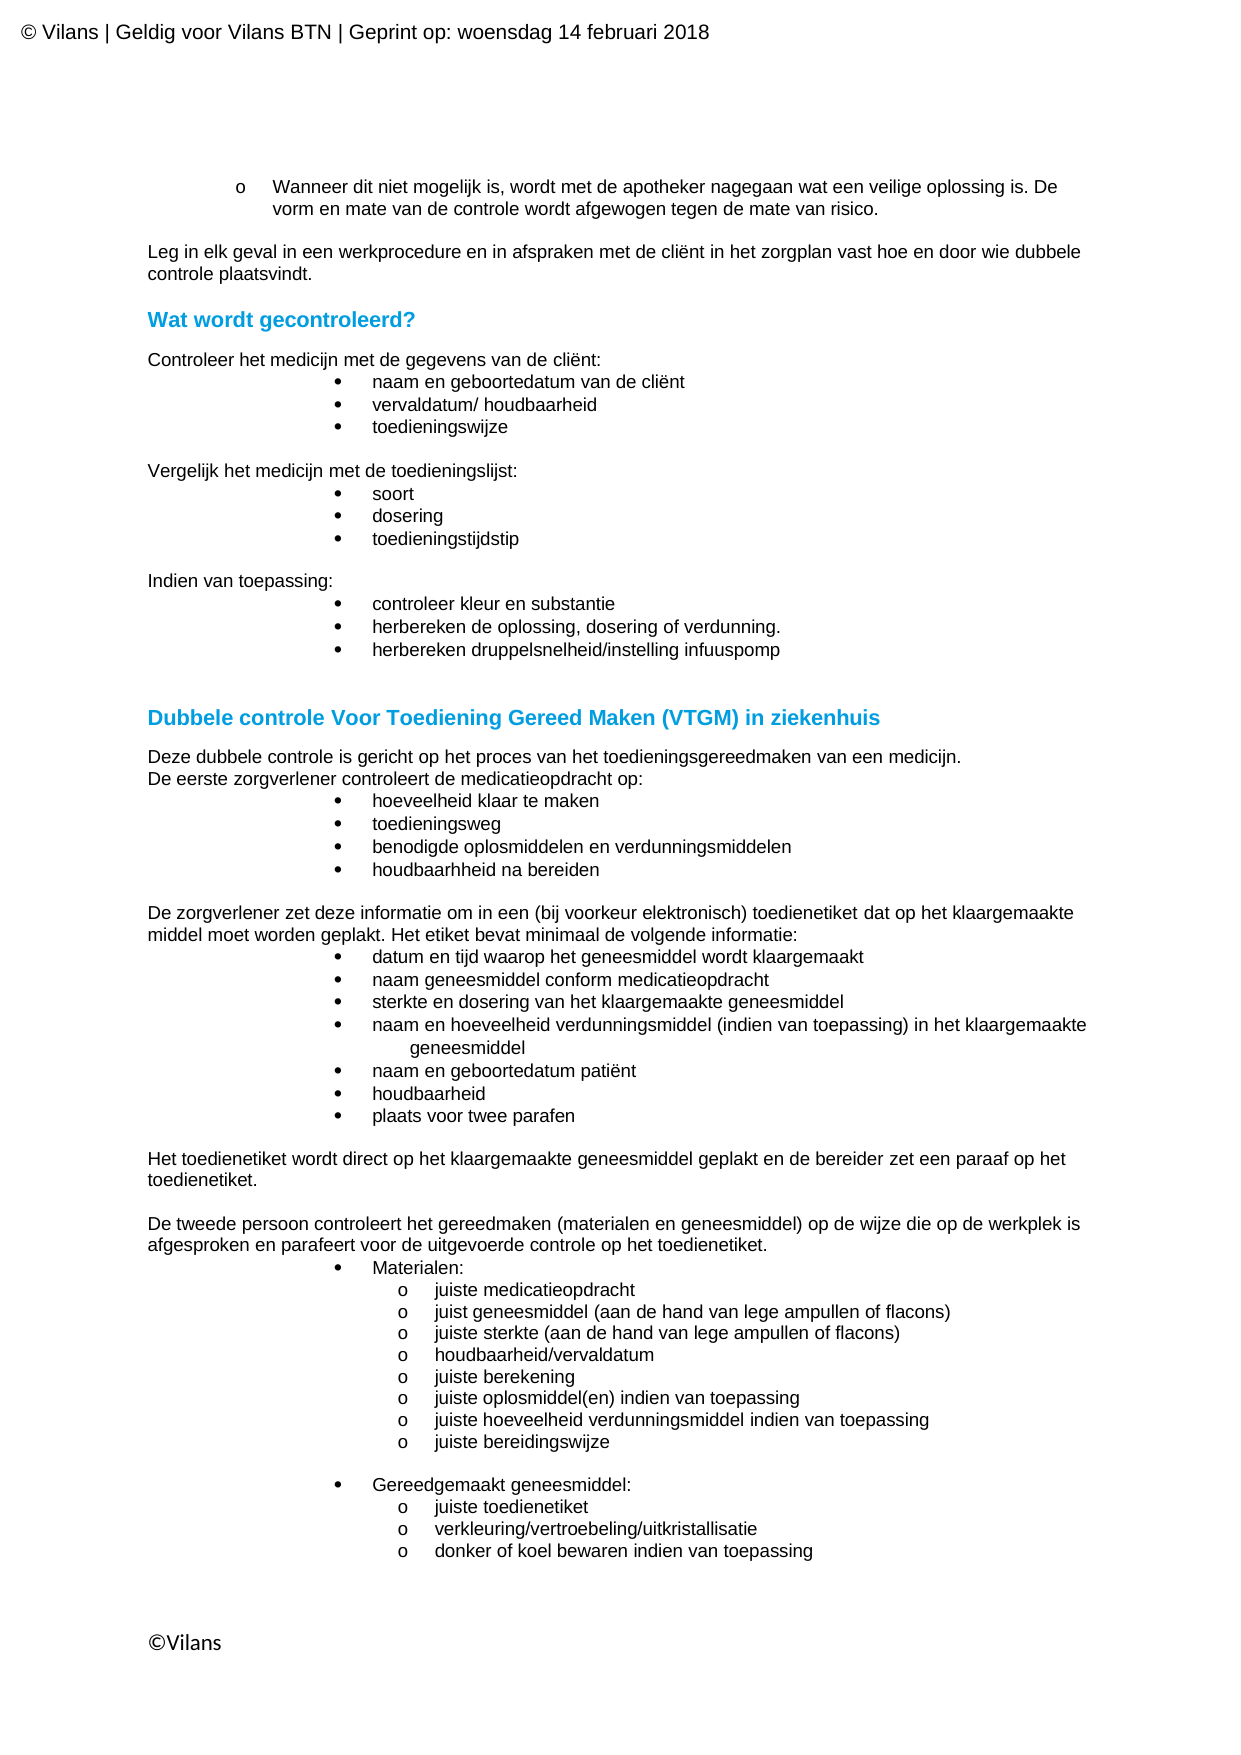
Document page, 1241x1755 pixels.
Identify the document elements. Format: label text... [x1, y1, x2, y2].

list naam en geboortedatum patiënt [334, 1059, 1099, 1082]
text De zorgverlener zet deze informatie om in een (bij voorkeur elektronisch) toedienetiket dat op het klaargemaakte middel moet worden geplakt. Het etiket bevat minimaal de volgende informatie: [147, 902, 1099, 945]
text Indien van toepassing: [147, 570, 1099, 592]
list juiste toedienetiket [397, 1496, 1099, 1518]
list juist geneesmiddel (aan de hand van lege ampullen of flacons) [397, 1301, 1099, 1322]
list datum en tijd waarop het geneesmiddel wordt klaargemaakt [334, 945, 1099, 968]
list juiste hoeveelheid verdunningsmiddel indien van toepassing [397, 1409, 1099, 1430]
list juiste sterkte (aan de hand van lege ampullen of flacons) [397, 1322, 1099, 1344]
list toedieningswijze [334, 416, 1099, 438]
list soort [334, 482, 1099, 504]
list donker of koel bewaren indien van toepassing [397, 1539, 1099, 1562]
list vervaldatum/ houdbaarheid [334, 393, 1099, 416]
text Leg in elk geval in een werkprocedure en in afspraken met de cliënt in het zorgplan vast hoe en door wie dubbele controle plaatsvindt. [147, 241, 1099, 284]
list houdbaarhheid na bereiden [334, 858, 1099, 881]
list plaats voor twee parafen [334, 1104, 1099, 1126]
list houdbaarheid/vervaldatum [397, 1344, 1099, 1366]
list naam en geboortedatum van de cliënt [334, 370, 1099, 393]
list juiste berekening [397, 1366, 1099, 1387]
list juiste bereidingswijze [397, 1430, 1099, 1453]
list Materialen: [334, 1256, 1099, 1279]
text Deze dubbele controle is gericht op het proces van het toedieningsgereedmaken van een medicijn. De eerste zorgverlener controleert de medicatieopdracht op: [147, 746, 980, 789]
list toedieningstijdstip [334, 527, 1099, 549]
list juiste oplosmiddel(en) indien van toepassing [397, 1387, 1099, 1409]
text Controleer het medicijn met de gegevens van de cliënt: [147, 348, 1099, 370]
text De tweede persoon controleert het gereedmaken (materialen en geneesmiddel) op de wijze die op de werkplek is afgesproken en parafeert voor de uitgevoerde controle op het toedienetiket. [147, 1212, 1099, 1256]
list toedieningsweg [334, 812, 1099, 835]
list sterkte en dosering van het klaargemaakte geneesmiddel [334, 991, 1099, 1013]
list herbereken de oplossing, dosering of verdunning. [334, 615, 1099, 638]
text Vergelijk het medicijn met de toedieningslijst: [147, 460, 1099, 482]
list houdbaarheid [334, 1082, 1099, 1104]
list hoeveelheid klaar te maken [334, 789, 1099, 812]
subtitle Dubbele controle Voor Toediening Gereed Maken (VTGM) in ziekenhuis [147, 705, 1099, 730]
list dosering [334, 504, 1099, 527]
list juiste medicatieopdracht [397, 1279, 1099, 1301]
list benodigde oplosmiddelen en verdunningsmiddelen [334, 835, 1099, 858]
list Wanneer dit niet mogelijk is, wordt met de apotheker nagegaan wat een veilige oplossing is. De vorm en mate van de controle wordt afgewogen tegen de mate van risico. [235, 176, 1064, 220]
subtitle Wat wordt gecontroleerd? [147, 307, 1099, 332]
list herbereken druppelsnelheid/instelling infuuspomp [334, 638, 1099, 661]
list naam geneesmiddel conform medicatieopdracht [334, 968, 1099, 991]
list verkleuring/vertroebeling/uitkristallisatie [397, 1518, 1099, 1539]
list naam en hoeveelheid verdunningsmiddel (indien van toepassing) in het klaargemaakte geneesmiddel [334, 1013, 1099, 1059]
list Gereedgemaakt geneesmiddel: [334, 1473, 1099, 1496]
list controleer kleur en substantie [334, 592, 1099, 615]
text Het toedienetiket wordt direct op het klaargemaakte geneesmiddel geplakt en de bereider zet een paraaf op het toedienetiket. [147, 1148, 1099, 1191]
